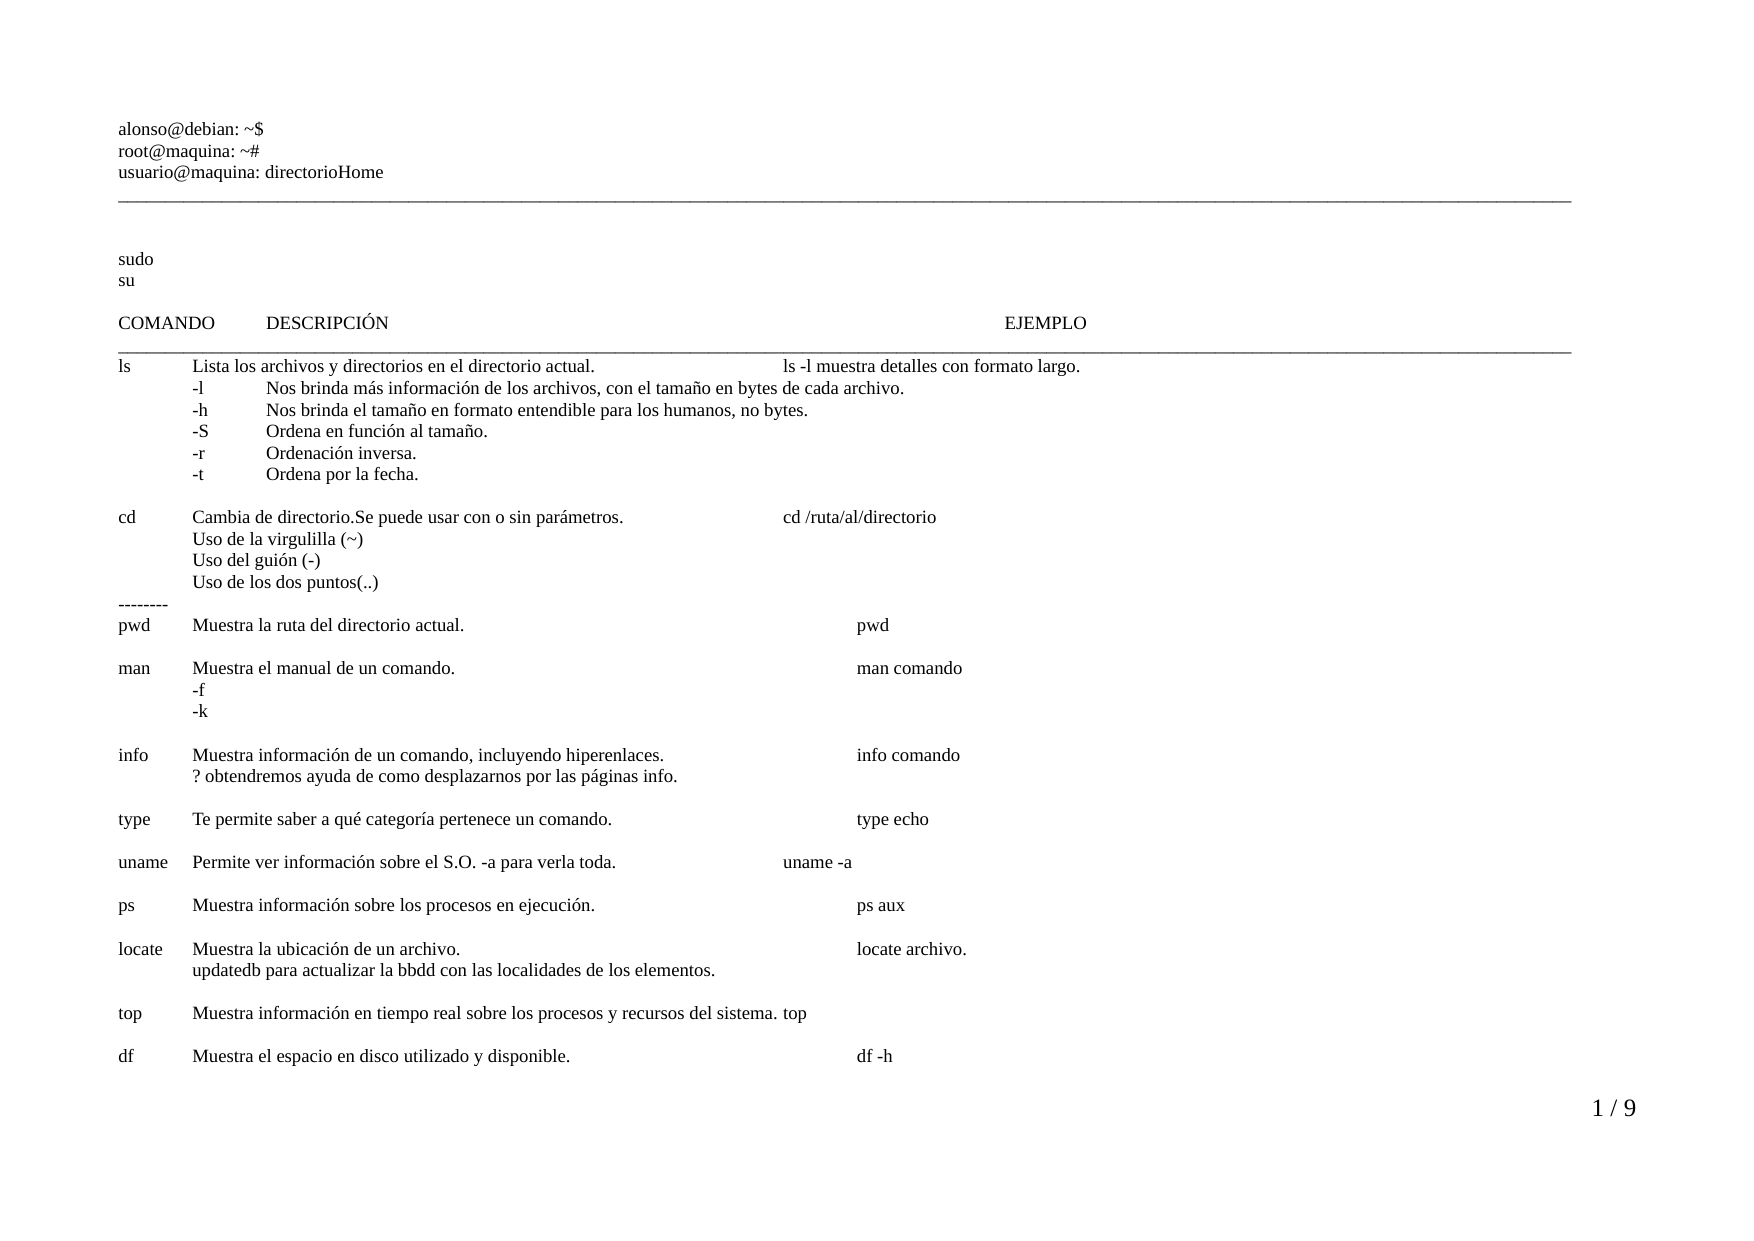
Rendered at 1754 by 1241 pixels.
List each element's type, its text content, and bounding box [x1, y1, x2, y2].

text -S Ordena en función al tamaño. [118, 420, 1636, 442]
text su [118, 269, 1636, 291]
text ___________________________________________________________________________________________________________________________________________________________ [118, 334, 1636, 355]
text df Muestra el espacio en disco utilizado y disponible. df -h [118, 1045, 1636, 1067]
text -t Ordena por la fecha. [118, 463, 1636, 485]
text pwd Muestra la ruta del directorio actual. pwd [118, 614, 1636, 636]
text ps Muestra información sobre los procesos en ejecución. ps aux [118, 894, 1636, 916]
text cd Cambia de directorio.Se puede usar con o sin parámetros. cd /ruta/al/directorio [118, 506, 1636, 528]
text updatedb para actualizar la bbdd con las localidades de los elementos. [118, 959, 1636, 981]
text Uso de la virgulilla (~) [118, 528, 1636, 549]
text -l Nos brinda más información de los archivos, con el tamaño en bytes de cada archivo. [118, 377, 1636, 398]
text info Muestra información de un comando, incluyendo hiperenlaces. info comando [118, 743, 1636, 765]
text -------- [118, 592, 1636, 614]
text Uso de los dos puntos(..) [118, 571, 1636, 592]
text alonso@debian: ~$ [118, 118, 1636, 140]
text ls Lista los archivos y directorios en el directorio actual. ls -l muestra detalles con formato largo. [118, 355, 1636, 377]
text sudo [118, 247, 1636, 269]
text uname Permite ver información sobre el S.O. -a para verla toda. uname -a [118, 851, 1636, 873]
text top Muestra información en tiempo real sobre los procesos y recursos del sistema. top [118, 1002, 1636, 1024]
text man Muestra el manual de un comando. man comando [118, 657, 1636, 679]
text ___________________________________________________________________________________________________________________________________________________________ [118, 183, 1636, 204]
text locate Muestra la ubicación de un archivo. locate archivo. [118, 937, 1636, 959]
text -h Nos brinda el tamaño en formato entendible para los humanos, no bytes. [118, 398, 1636, 420]
text type Te permite saber a qué categoría pertenece un comando. type echo [118, 808, 1636, 830]
text -k [118, 700, 1636, 722]
text -f [118, 679, 1636, 700]
text -r Ordenación inversa. [118, 442, 1636, 463]
text ? obtendremos ayuda de como desplazarnos por las páginas info. [118, 765, 1636, 787]
text root@maquina: ~# [118, 140, 1636, 161]
text usuario@maquina: directorioHome [118, 161, 1636, 183]
text Uso del guión (-) [118, 549, 1636, 571]
text COMANDO DESCRIPCIÓN EJEMPLO [118, 312, 1636, 334]
